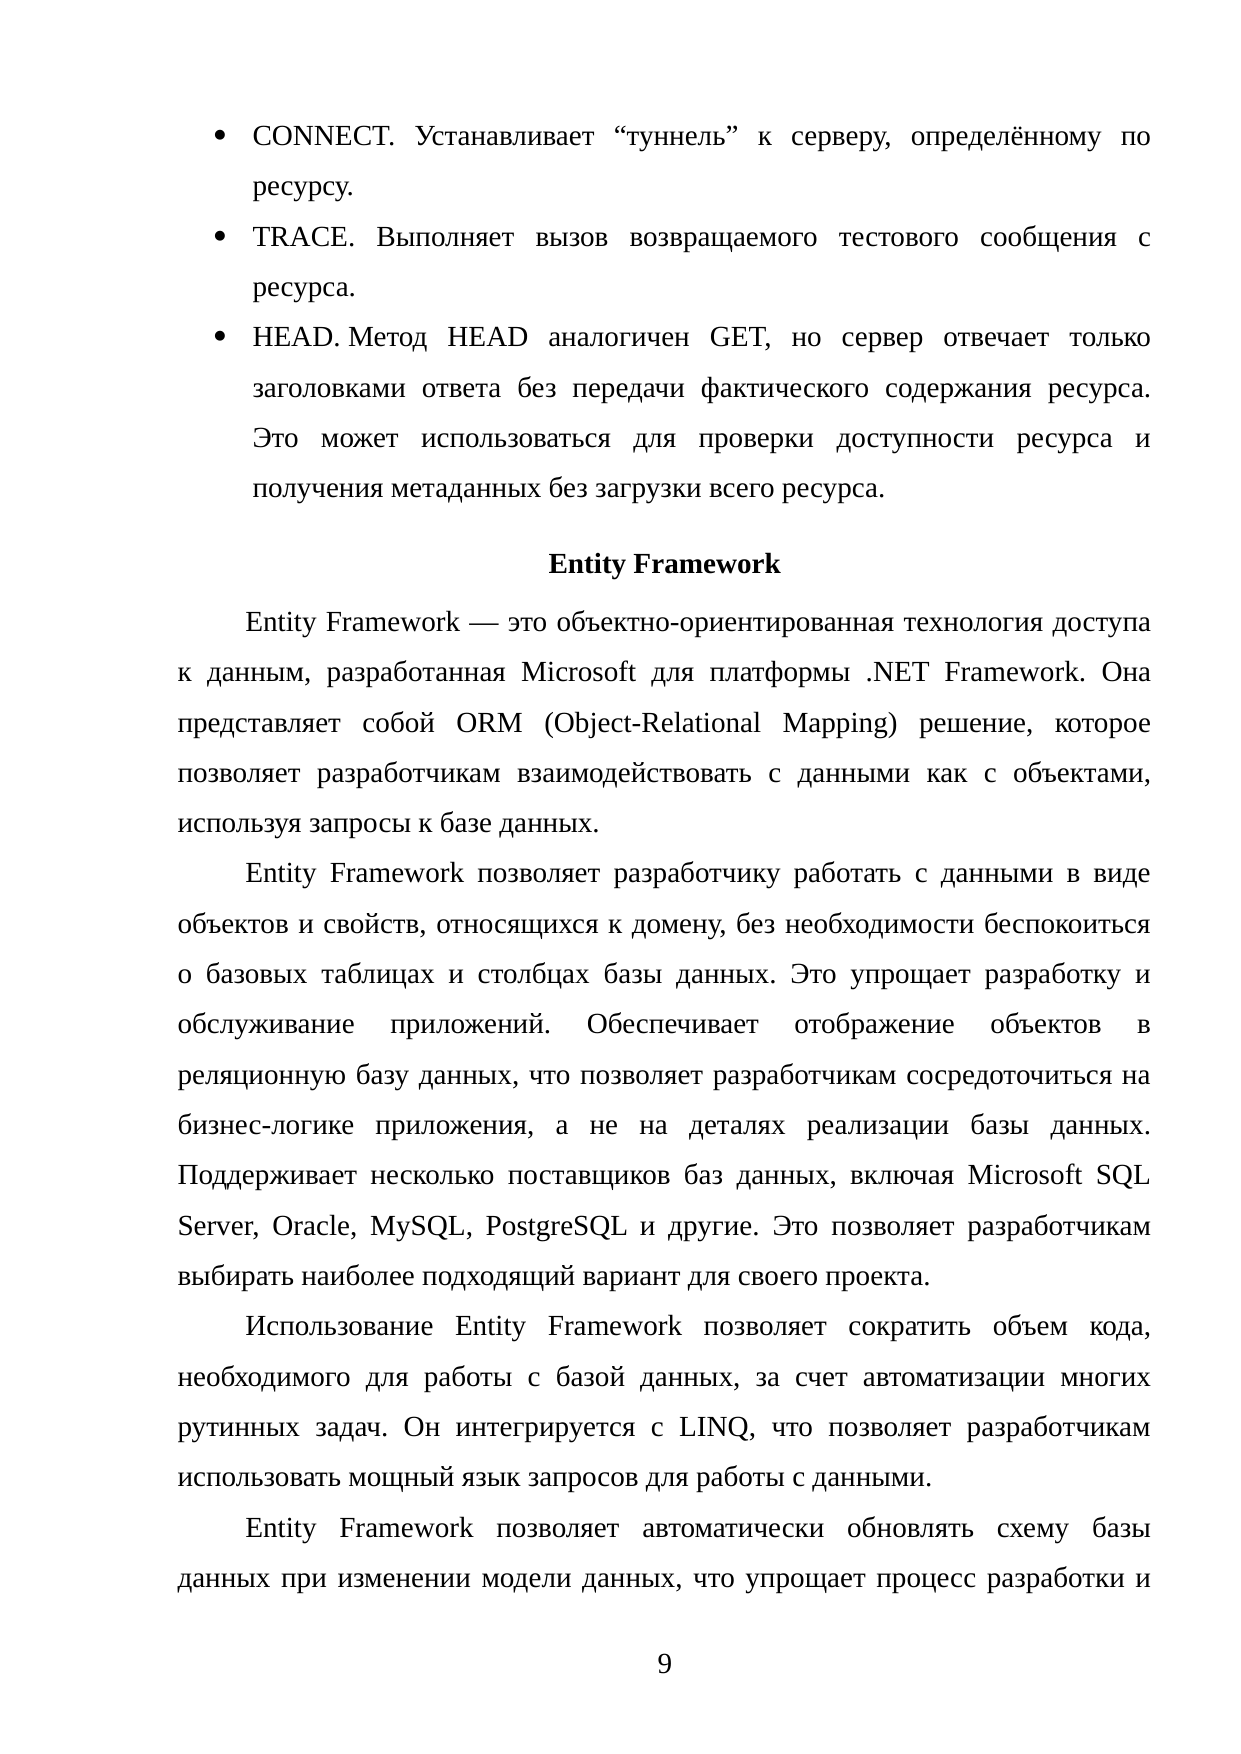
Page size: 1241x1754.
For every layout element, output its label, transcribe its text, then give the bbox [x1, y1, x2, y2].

text Использование Entity Framework позволяет сократить объем кода, необходимого для работы с базой данных, за счет автоматизации многих рутинных задач. Он интегрируется с LINQ, что позволяет разработчикам использовать мощный язык запросов для работы с данными. [177, 1308, 1152, 1493]
text Entity Framework позволяет автоматически обновлять схему базы данных при изменении модели данных, что упрощает процесс разработки и [177, 1510, 1152, 1593]
list CONNECT. Устанавливает “туннель” к серверу, определённому по ресурсу. [215, 118, 1152, 202]
text Entity Framework позволяет разработчику работать с данными в виде объектов и свойств, относящихся к домену, без необходимости беспокоиться о базовых таблицах и столбцах базы данных. Это упрощает разработку и обслуживание приложений. Обеспечивает отображение объектов в реляционную базу данных, что позволяет разработчикам сосредоточиться на бизнес-логике приложения, а не на деталях реализации базы данных. Поддерживает несколько поставщиков баз данных, включая Microsoft SQL Server, Oracle, MySQL, PostgreSQL и другие. Это позволяет разработчикам выбирать наиболее подходящий вариант для своего проекта. [177, 856, 1152, 1292]
text Entity Framework — это объектно-ориентированная технология доступа к данным, разработанная Microsoft для платформы .NET Framework. Она представляет собой ORM (Object-Relational Mapping) решение, которое позволяет разработчикам взаимодействовать с данными как с объектами, используя запросы к базе данных. [177, 604, 1152, 839]
list HEAD. Метод HEAD аналогичен GET, но сервер отвечает только заголовками ответа без передачи фактического содержания ресурса. Это может использоваться для проверки доступности ресурса и получения метаданных без загрузки всего ресурса. [215, 319, 1152, 504]
subtitle Entity Framework [177, 546, 1152, 579]
list TRACE. Выполняет вызов возвращаемого тестового сообщения с ресурса. [215, 219, 1152, 303]
